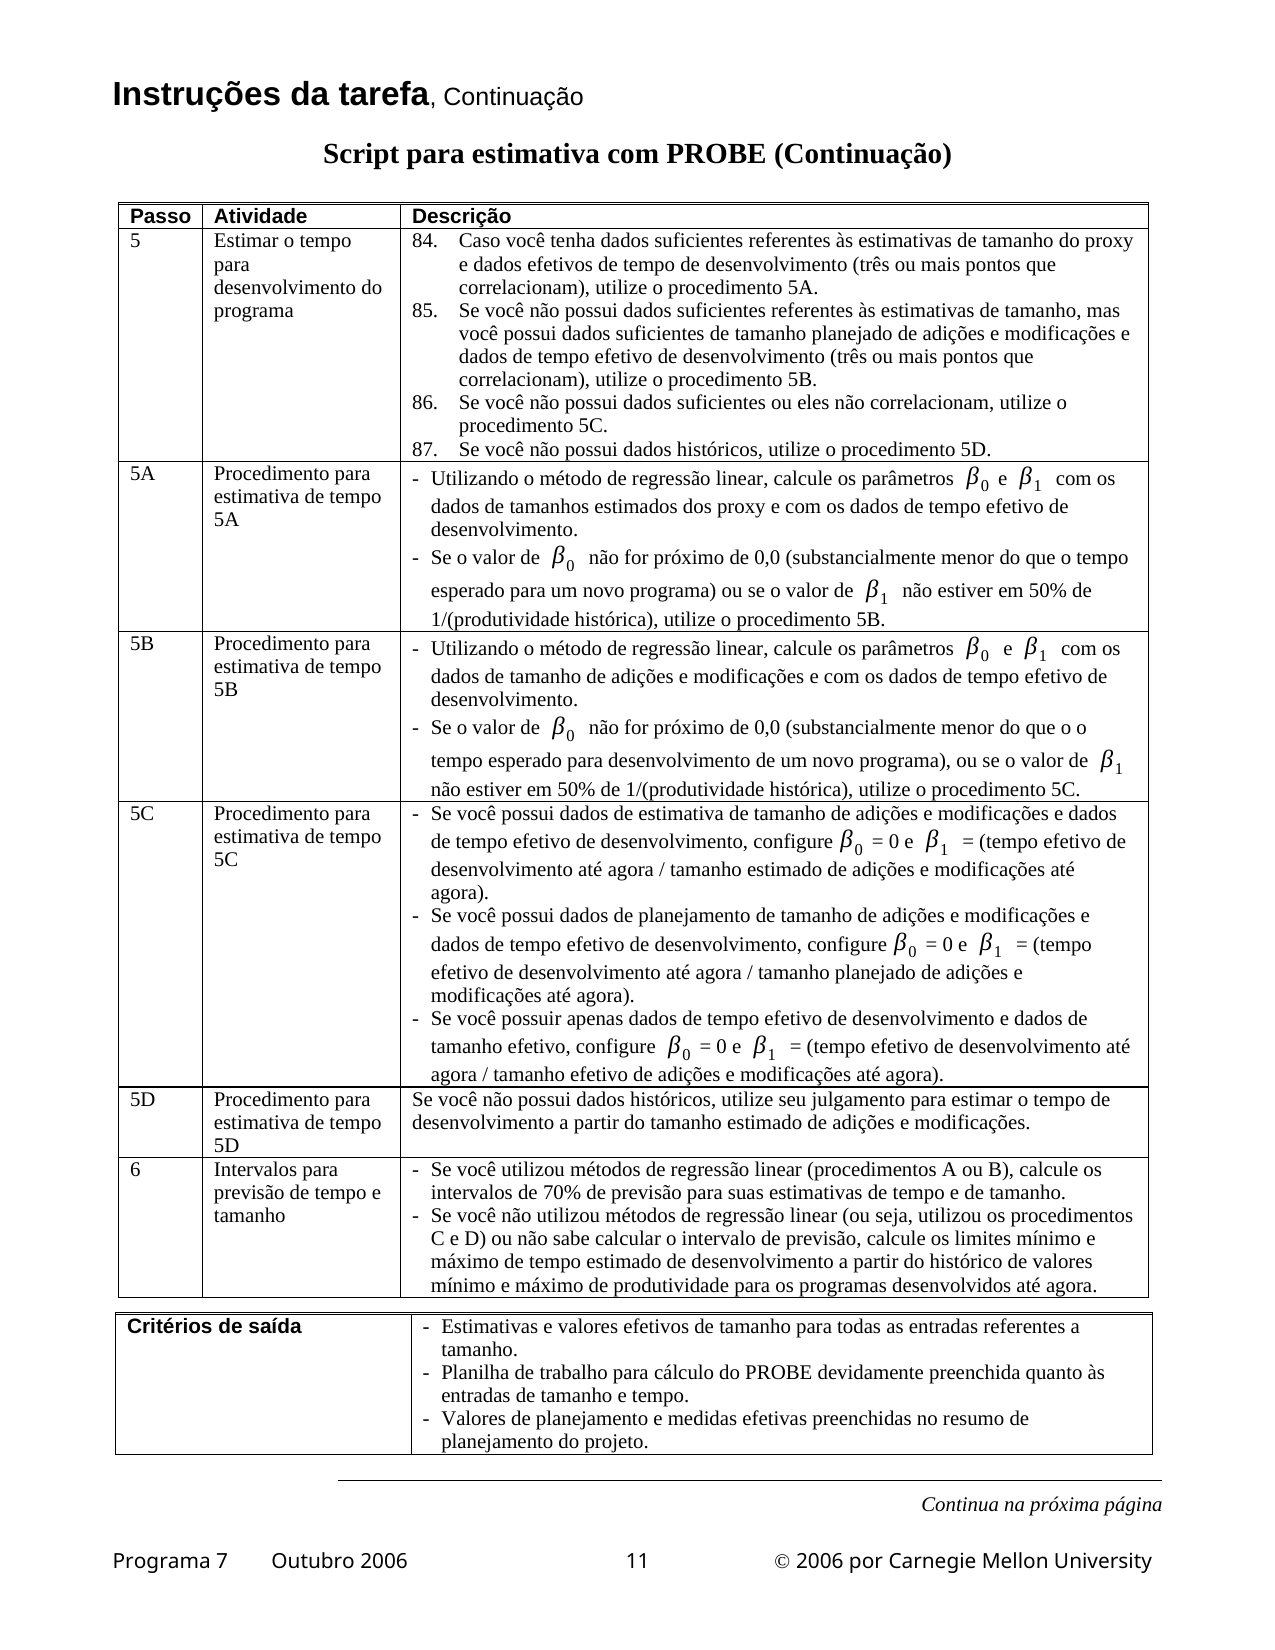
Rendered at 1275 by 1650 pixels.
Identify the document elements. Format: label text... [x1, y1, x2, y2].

table_header Critérios de saída [116, 1315, 411, 1453]
table_cell 5A [119, 462, 202, 631]
table_cell 6 [119, 1158, 202, 1297]
table_header Atividade [203, 205, 400, 228]
table_cell Se você possui dados de estimativa de tamanho de adições e modificações e dados de tempo efetivo de desenvolvimento, configure= 0 e = (tempo efetivo de desenvolvimento até agora / tamanho estimado de adições e modificações até agora). Se você possui dados de planejamento de tamanho de adições e modificações e dados de tempo efetivo de desenvolvimento, configure= 0 e = (tempo efetivo de desenvolvimento até agora / tamanho planejado de adições e modificações até agora). Se você possuir apenas dados de tempo efetivo de desenvolvimento e dados de tamanho efetivo, configure = 0 e = (tempo efetivo de desenvolvimento até agora / tamanho efetivo de adições e modificações até agora). [401, 802, 1148, 1086]
table_cell Procedimento para estimativa de tempo 5D [203, 1088, 400, 1157]
text Continua na próxima página [337, 1481, 1162, 1516]
table_cell Se você não possui dados históricos, utilize seu julgamento para estimar o tempo de desenvolvimento a partir do tamanho estimado de adições e modificações. [401, 1088, 1148, 1157]
table_cell 5B [119, 632, 202, 801]
table_cell Utilizando o método de regressão linear, calcule os parâmetros e com os dados de tamanho de adições e modificações e com os dados de tempo efetivo de desenvolvimento. Se o valor de não for próximo de 0,0 (substancialmente menor do que o o tempo esperado para desenvolvimento de um novo programa), ou se o valor de não estiver em 50% de 1/(produtividade histórica), utilize o procedimento 5C. [401, 632, 1148, 801]
table_cell Se você utilizou métodos de regressão linear (procedimentos A ou B), calcule os intervalos de 70% de previsão para suas estimativas de tempo e de tamanho. Se você não utilizou métodos de regressão linear (ou seja, utilizou os procedimentos C e D) ou não sabe calcular o intervalo de previsão, calcule os limites mínimo e máximo de tempo estimado de desenvolvimento a partir do histórico de valores mínimo e máximo de produtividade para os programas desenvolvidos até agora. [401, 1158, 1148, 1297]
table_cell Procedimento para estimativa de tempo 5B [203, 632, 400, 801]
table_cell Utilizando o método de regressão linear, calcule os parâmetros e com os dados de tamanhos estimados dos proxy e com os dados de tempo efetivo de desenvolvimento. Se o valor de não for próximo de 0,0 (substancialmente menor do que o tempo esperado para um novo programa) ou se o valor de não estiver em 50% de 1/(produtividade histórica), utilize o procedimento 5B. [401, 462, 1148, 631]
table_cell 5D [119, 1088, 202, 1157]
table_cell Estimar o tempo para desenvolvimento do programa [203, 229, 400, 461]
table_header Estimativas e valores efetivos de tamanho para todas as entradas referentes a tamanho. Planilha de trabalho para cálculo do PROBE devidamente preenchida quanto às entradas de tamanho e tempo. Valores de planejamento e medidas efetivas preenchidas no resumo de planejamento do projeto. [412, 1315, 1152, 1453]
table_header Passo [119, 205, 202, 228]
table_cell Procedimento para estimativa de tempo 5A [203, 462, 400, 631]
table_cell Intervalos para previsão de tempo e tamanho [203, 1158, 400, 1297]
title Instruções da tarefa, Continuação [112, 75, 1162, 112]
table_cell Caso você tenha dados suficientes referentes às estimativas de tamanho do proxy e dados efetivos de tempo de desenvolvimento (três ou mais pontos que correlacionam), utilize o procedimento 5A. Se você não possui dados suficientes referentes às estimativas de tamanho, mas você possui dados suficientes de tamanho planejado de adições e modificações e dados de tempo efetivo de desenvolvimento (três ou mais pontos que correlacionam), utilize o procedimento 5B. Se você não possui dados suficientes ou eles não correlacionam, utilize o procedimento 5C. Se você não possui dados históricos, utilize o procedimento 5D. [401, 229, 1148, 461]
table_cell Procedimento para estimativa de tempo 5C [203, 802, 400, 1086]
table_header Descrição [401, 205, 1148, 228]
text Script para estimativa com PROBE (Continuação) [112, 137, 1162, 169]
table_cell 5 [119, 229, 202, 461]
table_cell 5C [119, 802, 202, 1086]
